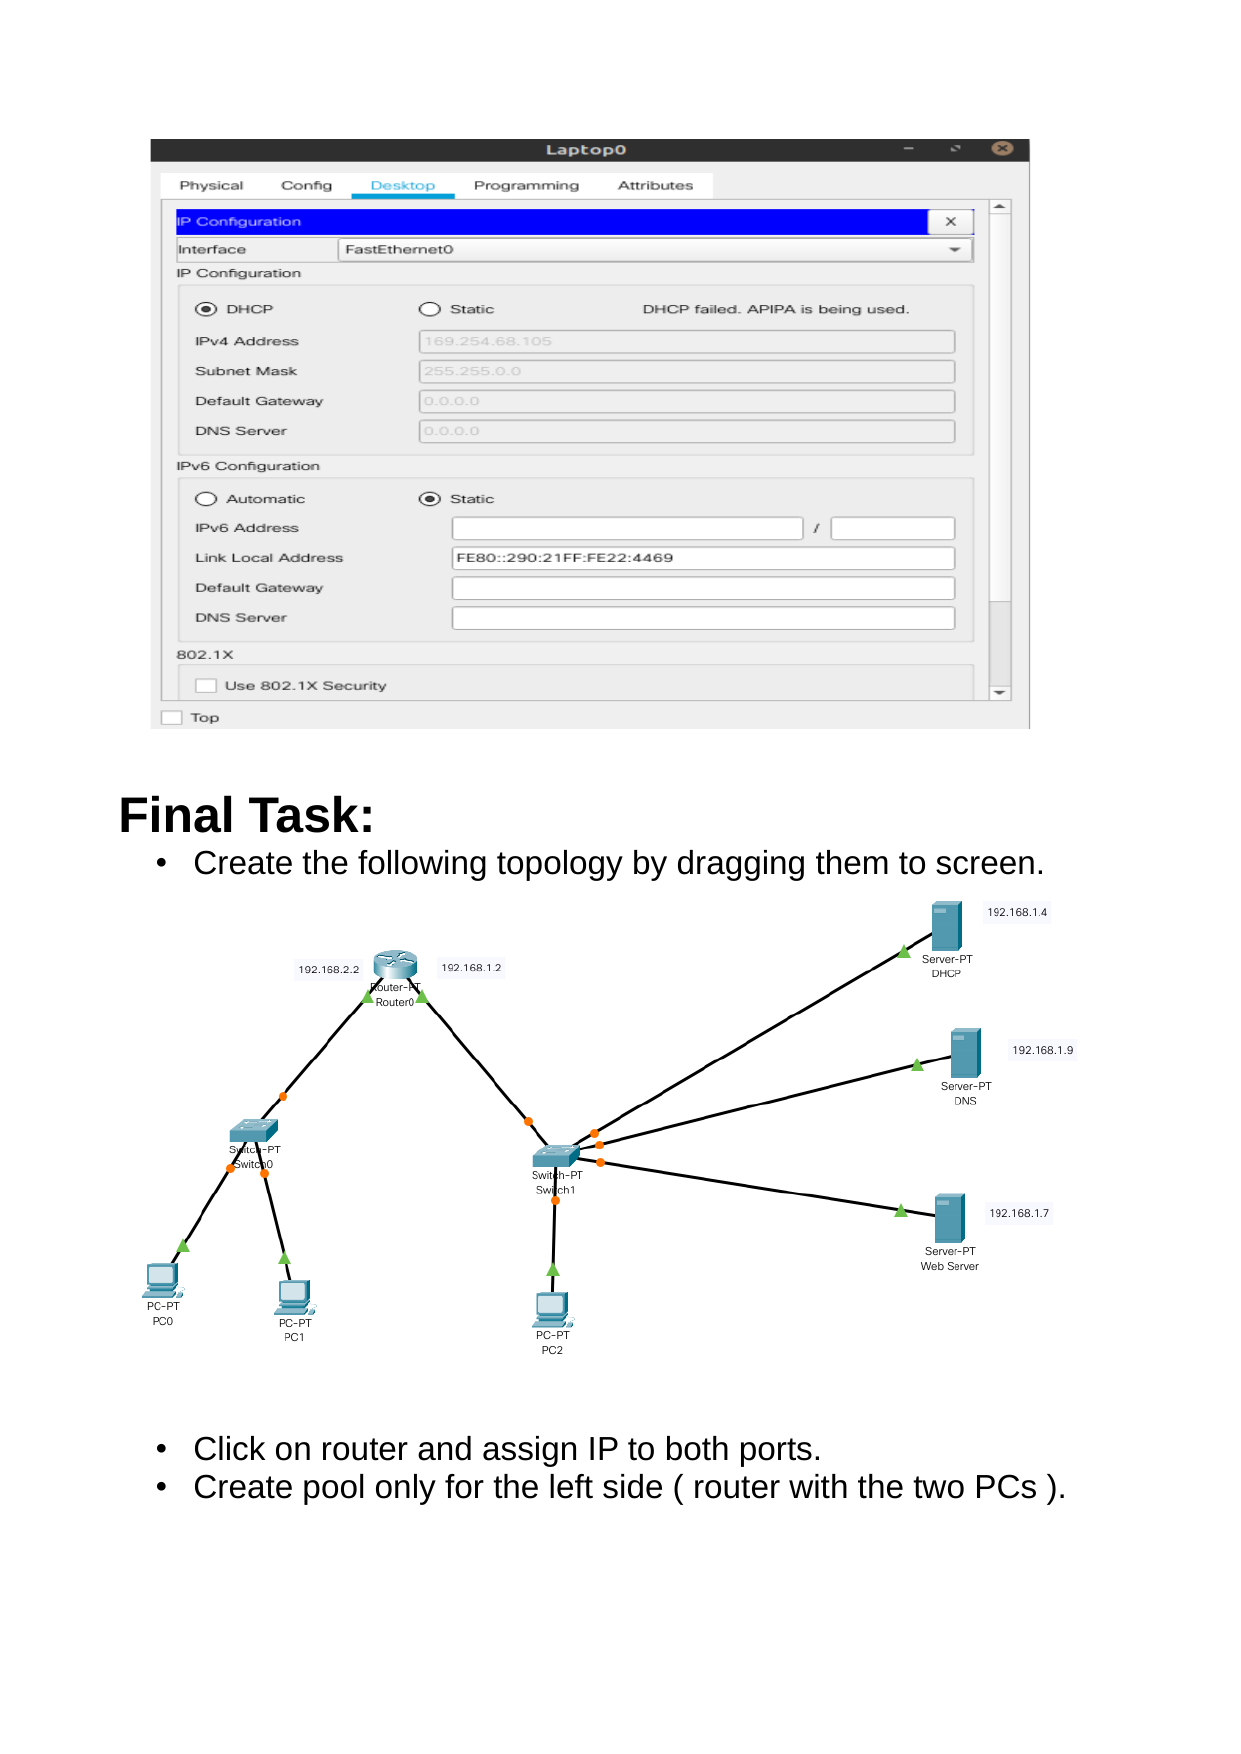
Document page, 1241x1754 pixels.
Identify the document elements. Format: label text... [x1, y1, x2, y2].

list Click on router and assign IP to both ports. [156, 1429, 1122, 1467]
list Create pool only for the left side ( router with the two PCs ). [156, 1467, 1122, 1506]
picture [118, 881, 1123, 1372]
text Final Task: [118, 786, 1122, 843]
list Create the following topology by dragging them to screen. [156, 843, 1122, 881]
picture [150, 139, 1031, 729]
